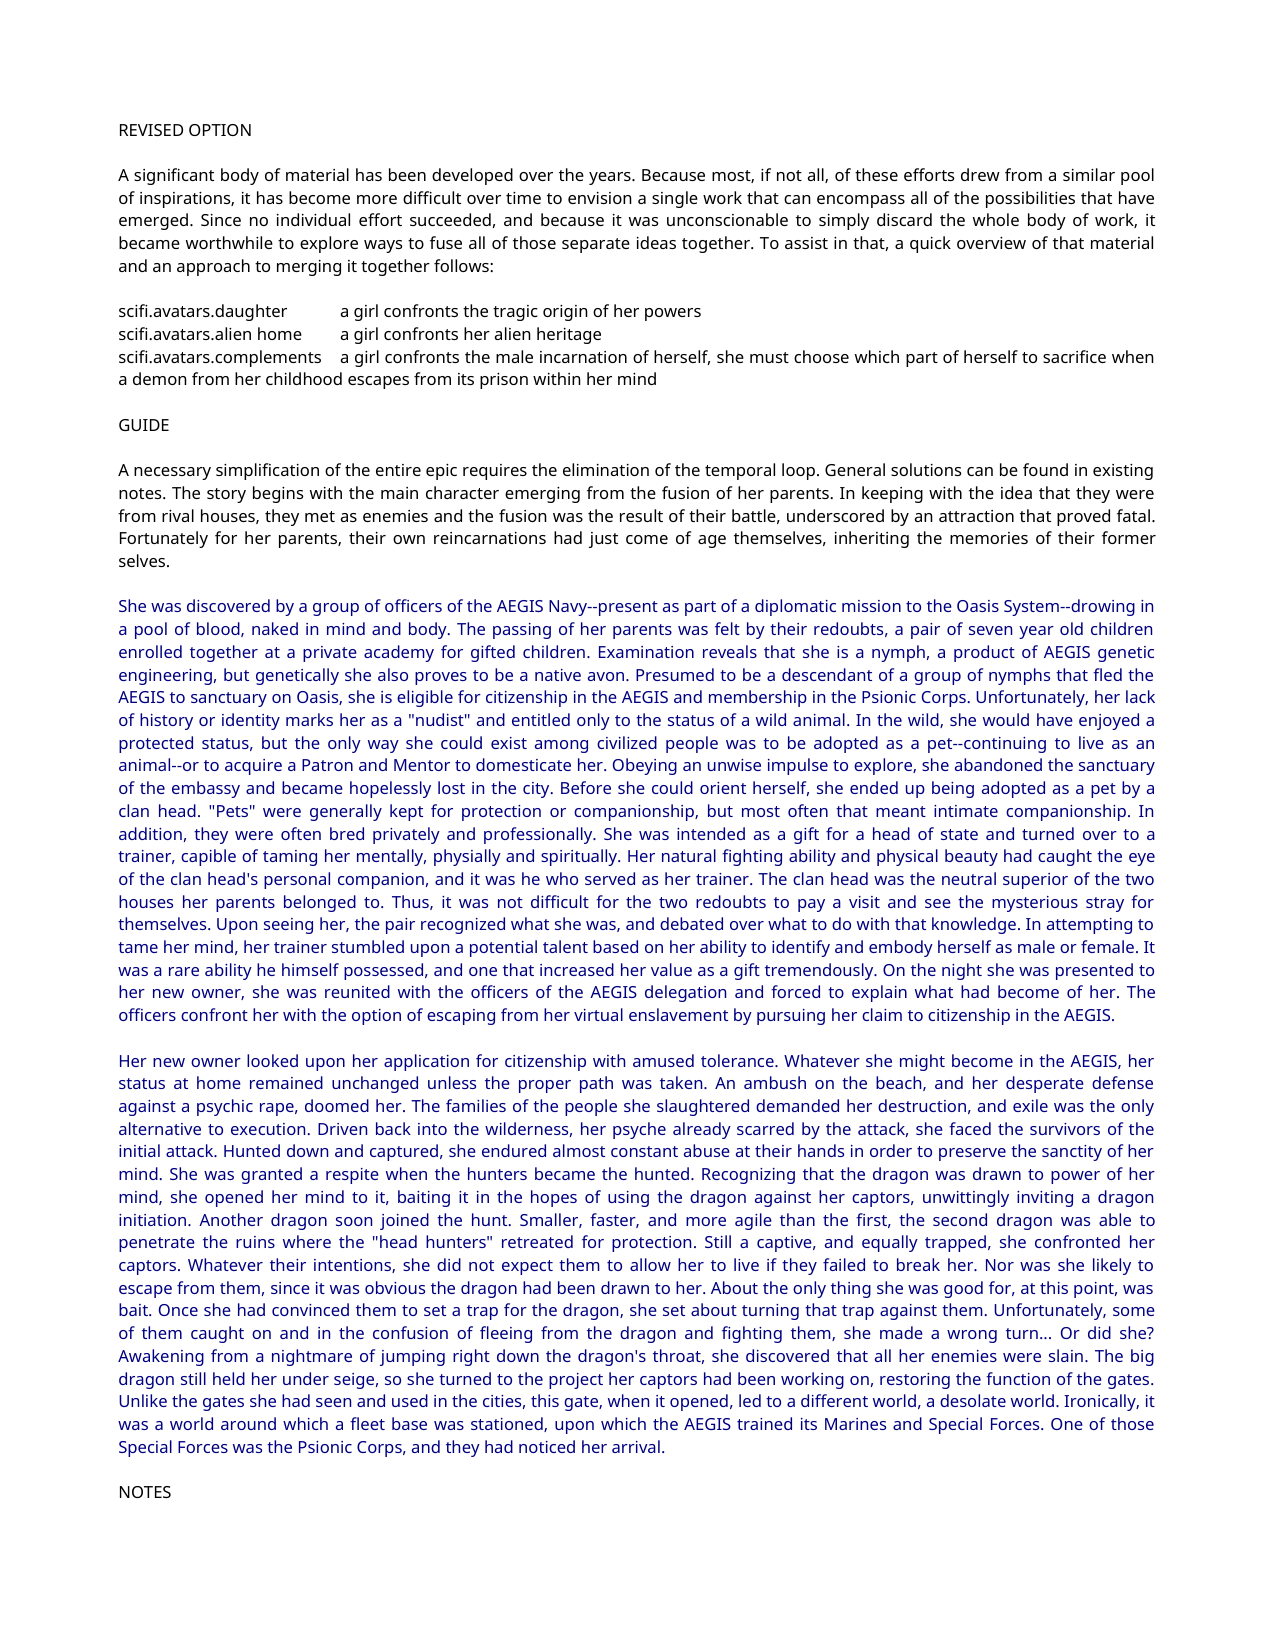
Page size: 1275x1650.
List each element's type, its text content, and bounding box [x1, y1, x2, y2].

text REVISED OPTION [118, 118, 1157, 141]
text Her new owner looked upon her application for citizenship with amused tolerance. Whatever she might become in the AEGIS, her status at home remained unchanged unless the proper path was taken. An ambush on the beach, and her desperate defense against a psychic rape, doomed her. The families of the people she slaughtered demanded her destruction, and exile was the only alternative to execution. Driven back into the wilderness, her psyche already scarred by the attack, she faced the survivors of the initial attack. Hunted down and captured, she endured almost constant abuse at their hands in order to preserve the sanctity of her mind. She was granted a respite when the hunters became the hunted. Recognizing that the dragon was drawn to power of her mind, she opened her mind to it, baiting it in the hopes of using the dragon against her captors, unwittingly inviting a dragon initiation. Another dragon soon joined the hunt. Smaller, faster, and more agile than the first, the second dragon was able to penetrate the ruins where the "head hunters" retreated for protection. Still a captive, and equally trapped, she confronted her captors. Whatever their intentions, she did not expect them to allow her to live if they failed to break her. Nor was she likely to escape from them, since it was obvious the dragon had been drawn to her. About the only thing she was good for, at this point, was bait. Once she had convinced them to set a trap for the dragon, she set about turning that trap against them. Unfortunately, some of them caught on and in the confusion of fleeing from the dragon and fighting them, she made a wrong turn... Or did she? Awakening from a nightmare of jumping right down the dragon's throat, she discovered that all her enemies were slain. The big dragon still held her under seige, so she turned to the project her captors had been working on, restoring the function of the gates. Unlike the gates she had seen and used in the cities, this gate, when it opened, led to a different world, a desolate world. Ironically, it was a world around which a fleet base was stationed, upon which the AEGIS trained its Marines and Special Forces. One of those Special Forces was the Psionic Corps, and they had noticed her arrival. [118, 1049, 1157, 1458]
text scifi.avatars.complements a girl confronts the male incarnation of herself, she must choose which part of herself to sacrifice when a demon from her childhood escapes from its prison within her mind [118, 345, 1157, 391]
text GUIDE [118, 413, 1157, 436]
text A necessary simplification of the entire epic requires the elimination of the temporal loop. General solutions can be found in existing notes. The story begins with the main character emerging from the fusion of her parents. In keeping with the idea that they were from rival houses, they met as enemies and the fusion was the result of their battle, underscored by an attraction that proved fatal. Fortunately for her parents, their own reincarnations had just come of age themselves, inheriting the memories of their former selves. [118, 459, 1157, 572]
text scifi.avatars.daughter a girl confronts the tragic origin of her powers [118, 300, 1157, 322]
text NOTES [118, 1481, 1157, 1503]
text scifi.avatars.alien home a girl confronts her alien heritage [118, 322, 1157, 345]
text A significant body of material has been developed over the years. Because most, if not all, of these efforts drew from a similar pool of inspirations, it has become more difficult over time to envision a single work that can encompass all of the possibilities that have emerged. Since no individual effort succeeded, and because it was unconscionable to simply discard the whole body of work, it became worthwhile to explore ways to fuse all of those separate ideas together. To assist in that, a quick overview of that material and an approach to merging it together follows: [118, 163, 1157, 277]
text She was discovered by a group of officers of the AEGIS Navy--present as part of a diplomatic mission to the Oasis System--drowing in a pool of blood, naked in mind and body. The passing of her parents was felt by their redoubts, a pair of seven year old children enrolled together at a private academy for gifted children. Examination reveals that she is a nymph, a product of AEGIS genetic engineering, but genetically she also proves to be a native avon. Presumed to be a descendant of a group of nymphs that fled the AEGIS to sanctuary on Oasis, she is eligible for citizenship in the AEGIS and membership in the Psionic Corps. Unfortunately, her lack of history or identity marks her as a "nudist" and entitled only to the status of a wild animal. In the wild, she would have enjoyed a protected status, but the only way she could exist among civilized people was to be adopted as a pet--continuing to live as an animal--or to acquire a Patron and Mentor to domesticate her. Obeying an unwise impulse to explore, she abandoned the sanctuary of the embassy and became hopelessly lost in the city. Before she could orient herself, she ended up being adopted as a pet by a clan head. "Pets" were generally kept for protection or companionship, but most often that meant intimate companionship. In addition, they were often bred privately and professionally. She was intended as a gift for a head of state and turned over to a trainer, capible of taming her mentally, physially and spiritually. Her natural fighting ability and physical beauty had caught the eye of the clan head's personal companion, and it was he who served as her trainer. The clan head was the neutral superior of the two houses her parents belonged to. Thus, it was not difficult for the two redoubts to pay a visit and see the mysterious stray for themselves. Upon seeing her, the pair recognized what she was, and debated over what to do with that knowledge. In attempting to tame her mind, her trainer stumbled upon a potential talent based on her ability to identify and embody herself as male or female. It was a rare ability he himself possessed, and one that increased her value as a gift tremendously. On the night she was presented to her new owner, she was reunited with the officers of the AEGIS delegation and forced to explain what had become of her. The officers confront her with the option of escaping from her virtual enslavement by pursuing her claim to citizenship in the AEGIS. [118, 595, 1157, 1026]
